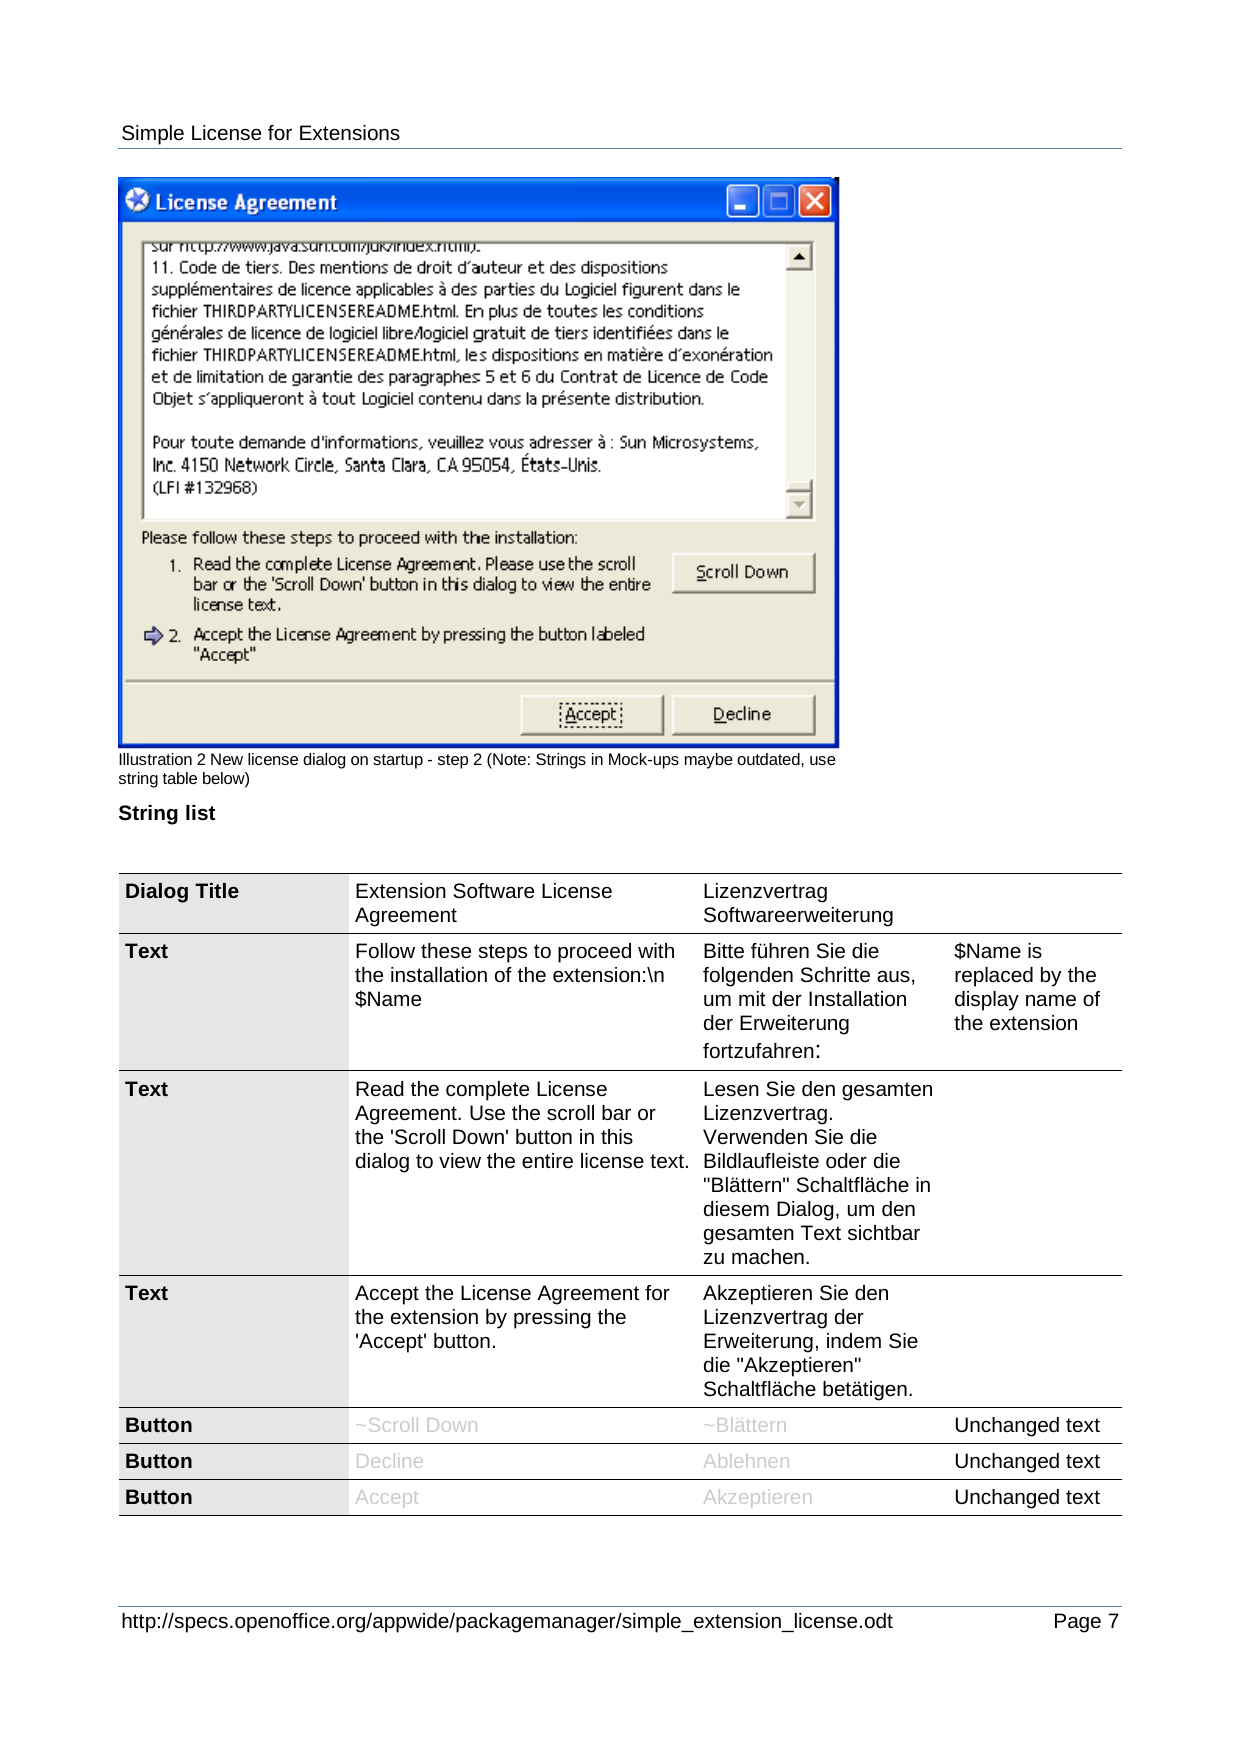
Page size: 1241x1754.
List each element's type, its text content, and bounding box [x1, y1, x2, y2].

table_cell Text [119, 1071, 349, 1275]
table_cell ~Blättern [697, 1408, 948, 1443]
picture [118, 177, 841, 750]
table_header Comments [948, 837, 1122, 873]
table_cell Lesen Sie den gesamten Lizenzvertrag. Verwenden Sie die Bildlaufleiste oder die "Blättern" Schaltfläche in diesem Dialog, um den gesamten Text sichtbar zu machen. [697, 1071, 948, 1275]
table_cell Button [119, 1408, 349, 1443]
table_cell Decline [349, 1444, 697, 1479]
table_cell Button [119, 1444, 349, 1479]
table_cell [948, 874, 1122, 933]
table_header English [349, 837, 697, 873]
table_cell Follow these steps to proceed with the installation of the extension:\n $Name [349, 934, 697, 1070]
table_cell Unchanged text [948, 1480, 1122, 1515]
table_cell Extension Software License Agreement [349, 874, 697, 933]
table_cell Button [119, 1480, 349, 1515]
table_cell Akzeptieren Sie den Lizenzvertrag der Erweiterung, indem Sie die "Akzeptieren" Schaltfläche betätigen. [697, 1276, 948, 1407]
table_header Item [119, 837, 349, 873]
table_cell Ablehnen [697, 1444, 948, 1479]
text String list [118, 801, 1122, 824]
table_cell Akzeptieren [697, 1480, 948, 1515]
table_cell Unchanged text [948, 1444, 1122, 1479]
table_cell Text [119, 934, 349, 1070]
table_header German [697, 837, 948, 873]
table_cell Text [119, 1276, 349, 1407]
text Illustration 2 New license dialog on startup - step 2 (Note: Strings in Mock-ups maybe outdated, use string table below) [118, 750, 840, 788]
table_cell Lizenzvertrag Softwareerweiterung [697, 874, 948, 933]
table_cell ~Scroll Down [349, 1408, 697, 1443]
table_cell $Name is replaced by the display name of the extension [948, 934, 1122, 1070]
table_cell [948, 1276, 1122, 1407]
table_cell Dialog Title [119, 874, 349, 933]
table_cell Unchanged text [948, 1408, 1122, 1443]
table_cell Bitte führen Sie die folgenden Schritte aus, um mit der Installation der Erweiterung fortzufahren: [697, 934, 948, 1070]
table_cell Accept [349, 1480, 697, 1515]
table_cell [948, 1071, 1122, 1275]
table_cell Accept the License Agreement for the extension by pressing the 'Accept' button. [349, 1276, 697, 1407]
table_cell Read the complete License Agreement. Use the scroll bar or the 'Scroll Down' button in this dialog to view the entire license text. [349, 1071, 697, 1275]
